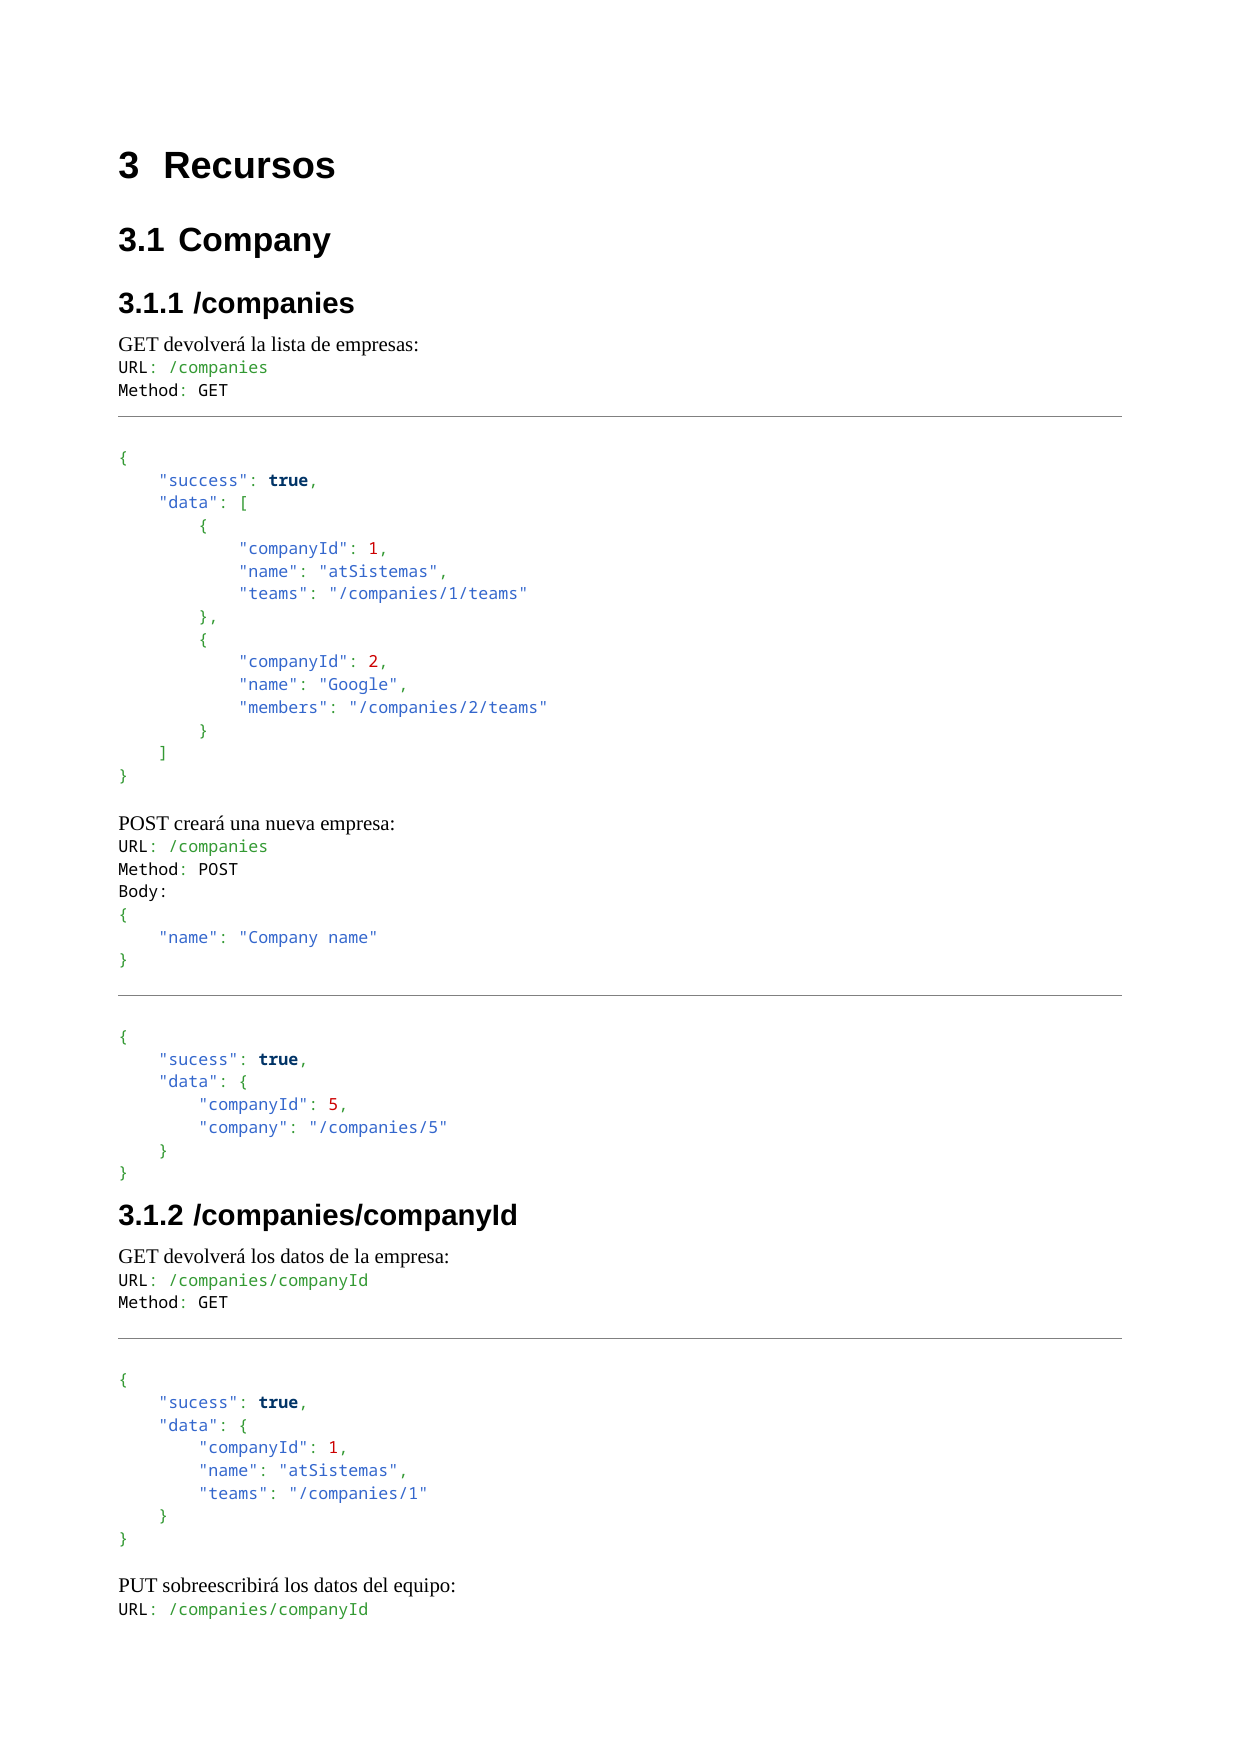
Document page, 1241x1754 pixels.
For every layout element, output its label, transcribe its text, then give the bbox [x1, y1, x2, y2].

text "teams": "/companies/1/teams" [118, 582, 1122, 605]
subtitle /companies/companyId [118, 1198, 1122, 1232]
text } [118, 1138, 1122, 1161]
text "data": [ [118, 491, 1122, 514]
text "companyId": 1, [118, 537, 1122, 559]
text URL: /companies/companyId [118, 1597, 1122, 1620]
text URL: /companies/companyId [118, 1268, 1122, 1291]
text } [118, 1504, 1122, 1527]
subtitle Recursos [118, 143, 1122, 187]
text "data": { [118, 1070, 1122, 1093]
text GET devolverá la lista de empresas: [118, 332, 1122, 356]
text { [118, 1024, 1122, 1047]
subtitle Company [118, 220, 1122, 259]
text GET devolverá los datos de la empresa: [118, 1244, 1122, 1268]
text "company": "/companies/5" [118, 1115, 1122, 1138]
text "data": { [118, 1413, 1122, 1436]
text Body: [118, 880, 1122, 903]
text "success": true, [118, 468, 1122, 491]
text } [118, 764, 1122, 786]
text "companyId": 1, [118, 1436, 1122, 1458]
text } [118, 1527, 1122, 1549]
text "name": "atSistemas", [118, 1458, 1122, 1481]
text "sucess": true, [118, 1390, 1122, 1413]
text Method: GET [118, 1291, 1122, 1314]
text POST creará una nueva empresa: [118, 810, 1122, 834]
text } [118, 718, 1122, 741]
text } [118, 1161, 1122, 1183]
text "name": "atSistemas", [118, 559, 1122, 582]
text { [118, 446, 1122, 468]
text Method: GET [118, 379, 1122, 402]
text { [118, 514, 1122, 537]
text "companyId": 2, [118, 650, 1122, 673]
text URL: /companies [118, 356, 1122, 379]
text } [118, 948, 1122, 971]
text URL: /companies [118, 834, 1122, 857]
text "sucess": true, [118, 1047, 1122, 1070]
text ] [118, 741, 1122, 764]
text { [118, 1368, 1122, 1390]
text "companyId": 5, [118, 1093, 1122, 1115]
text PUT sobreescribirá los datos del equipo: [118, 1573, 1122, 1597]
text { [118, 903, 1122, 925]
text }, [118, 605, 1122, 627]
text "teams": "/companies/1" [118, 1481, 1122, 1504]
text "members": "/companies/2/teams" [118, 696, 1122, 718]
text Method: POST [118, 857, 1122, 880]
subtitle /companies [118, 286, 1122, 319]
text "name": "Company name" [118, 925, 1122, 948]
text { [118, 627, 1122, 650]
text "name": "Google", [118, 673, 1122, 696]
